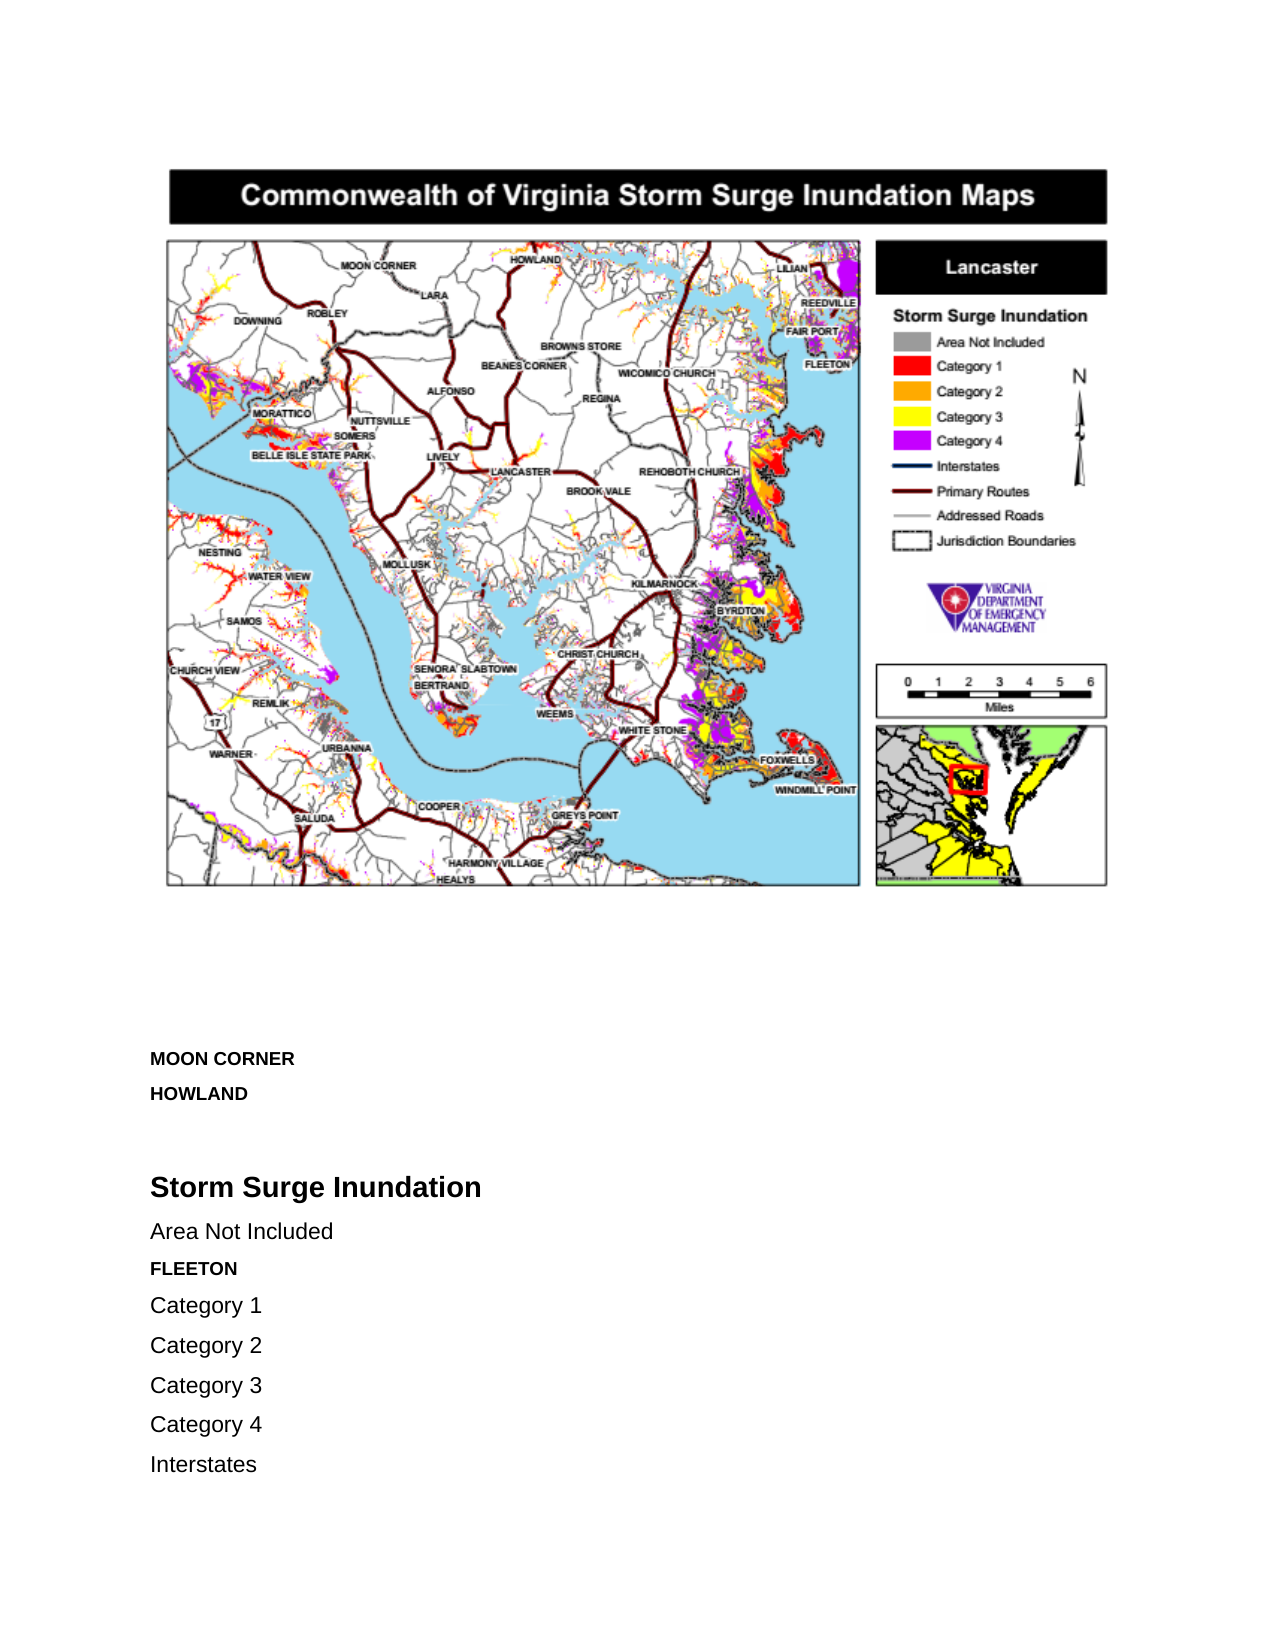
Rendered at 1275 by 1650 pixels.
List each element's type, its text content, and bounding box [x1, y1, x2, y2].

text Category 4 [150, 1412, 1125, 1438]
text Commonwealth of Virginia Storm Surge Inundation Maps [150, 910, 1125, 1030]
text FLEETON [150, 1258, 1125, 1279]
text Category 1 [150, 1293, 1125, 1318]
text Interstates [150, 1452, 1125, 1478]
text Lancaster [150, 1117, 1125, 1155]
text HOWLAND [150, 1083, 1125, 1104]
text Area Not Included [150, 1218, 1125, 1244]
text Category 3 [150, 1372, 1125, 1398]
picture [153, 153, 1124, 903]
text MOON CORNER [150, 1048, 1125, 1069]
text Storm Surge Inundation [150, 1171, 1125, 1203]
text Category 2 [150, 1333, 1125, 1358]
